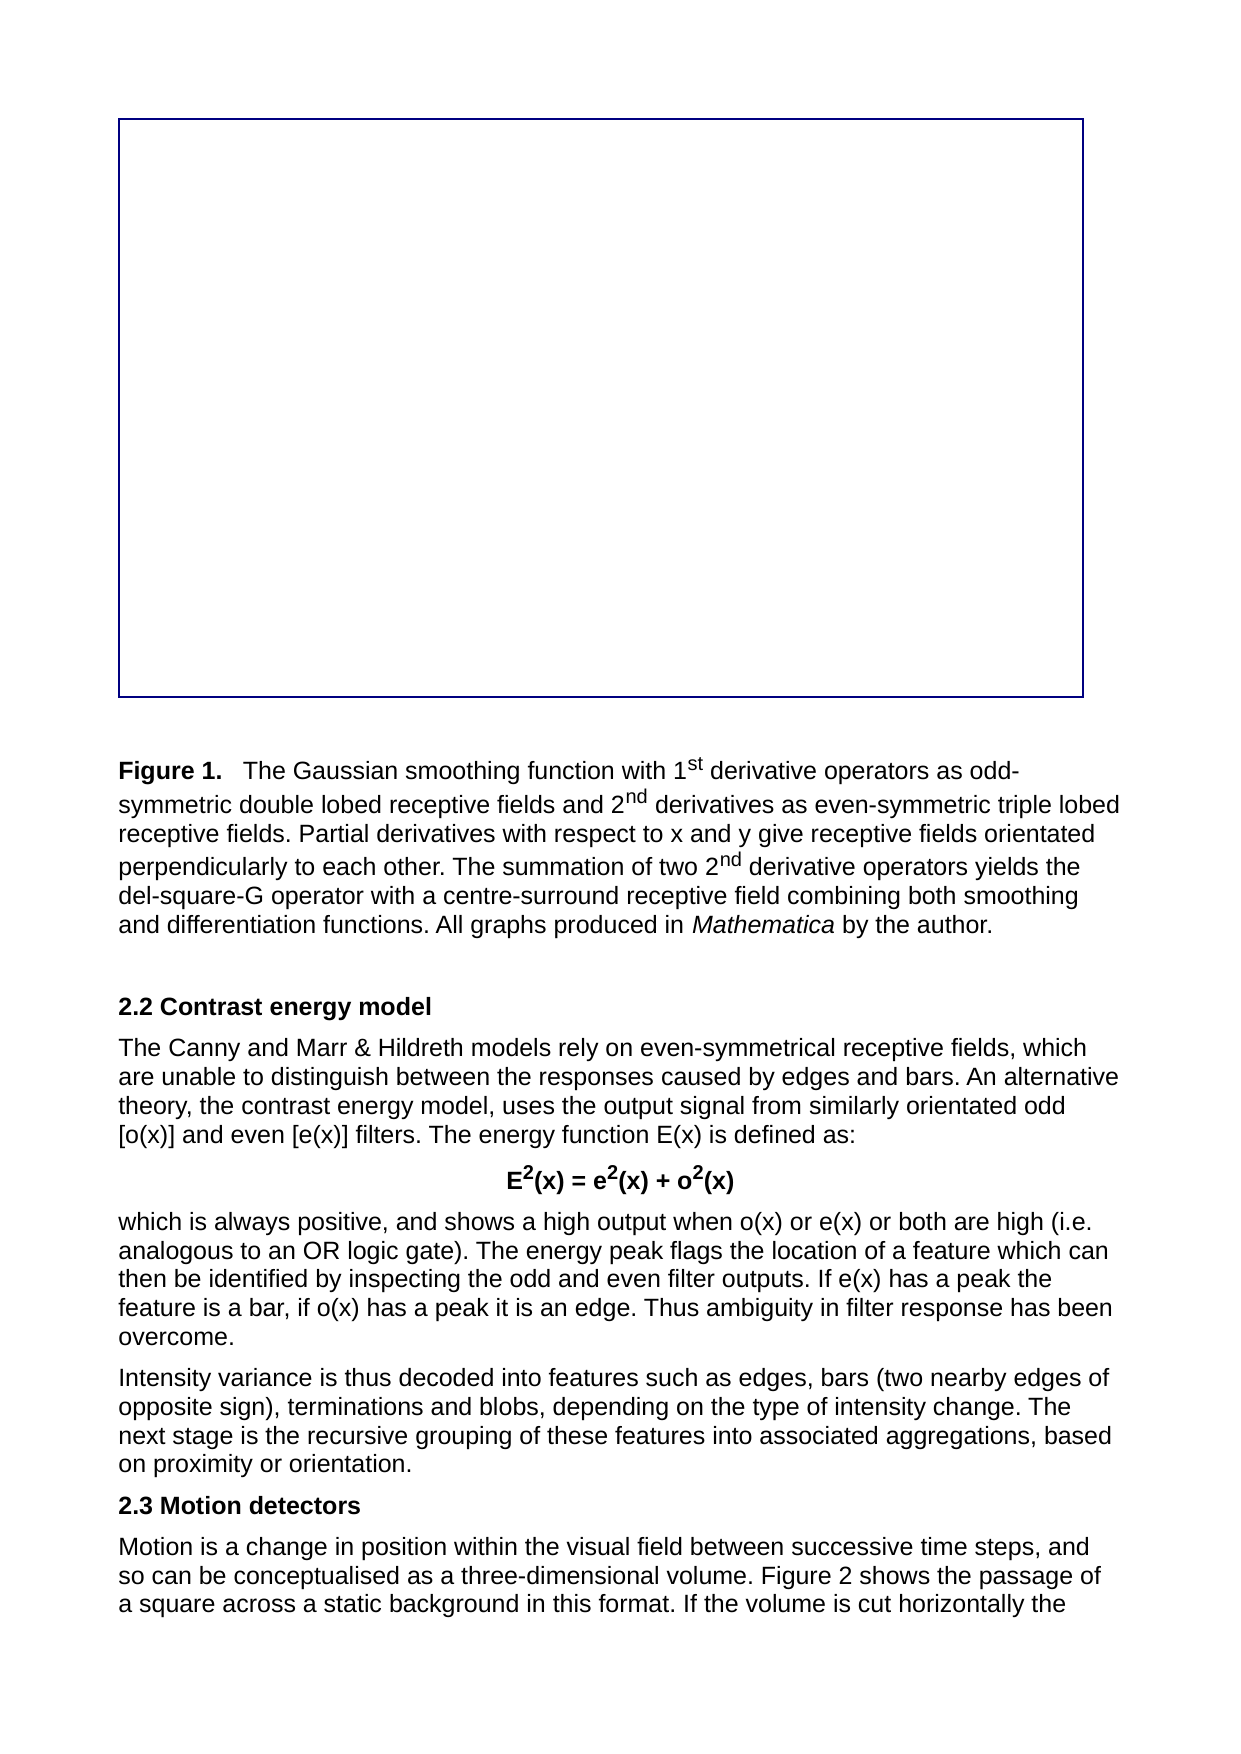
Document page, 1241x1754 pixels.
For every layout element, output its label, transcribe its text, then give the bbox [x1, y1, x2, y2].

text The Canny and Marr & Hildreth models rely on even-symmetrical receptive fields, which are unable to distinguish between the responses caused by edges and bars. An alternative theory, the contrast energy model, uses the output signal from similarly orientated odd [o(x)] and even [e(x)] filters. The energy function E(x) is defined as: [118, 1033, 1122, 1148]
text Motion is a change in position within the visual field between successive time steps, and so can be conceptualised as a three-dimensional volume. Figure 2 shows the passage of a square across a static background in this format. If the volume is cut horizontally the [118, 1532, 1122, 1618]
text E2(x) = e2(x) + o2(x) [118, 1161, 1122, 1194]
text Intensity variance is thus decoded into features such as edges, bars (two nearby edges of opposite sign), terminations and blobs, depending on the type of intensity change. The next stage is the recursive grouping of these features into associated aggregations, based on proximity or orientation. [118, 1363, 1122, 1478]
text Figure 1. The Gaussian smoothing function with 1st derivative operators as odd-symmetric double lobed receptive fields and 2nd derivatives as even-symmetric triple lobed receptive fields. Partial derivatives with respect to x and y give receptive fields orientated perpendicularly to each other. The summation of two 2nd derivative operators yields the del-square-G operator with a centre-surround receptive field combining both smoothing and differentiation functions. All graphs produced in Mathematica by the author. [118, 752, 1122, 938]
text 2.2 Contrast energy model [118, 992, 1122, 1021]
text which is always positive, and shows a high output when o(x) or e(x) or both are high (i.e. analogous to an OR logic gate). The energy peak flags the location of a feature which can then be identified by inspecting the odd and even filter outputs. If e(x) has a peak the feature is a bar, if o(x) has a peak it is an edge. Thus ambiguity in filter response has been overcome. [118, 1207, 1122, 1351]
text 2.3 Motion detectors [118, 1491, 1122, 1519]
